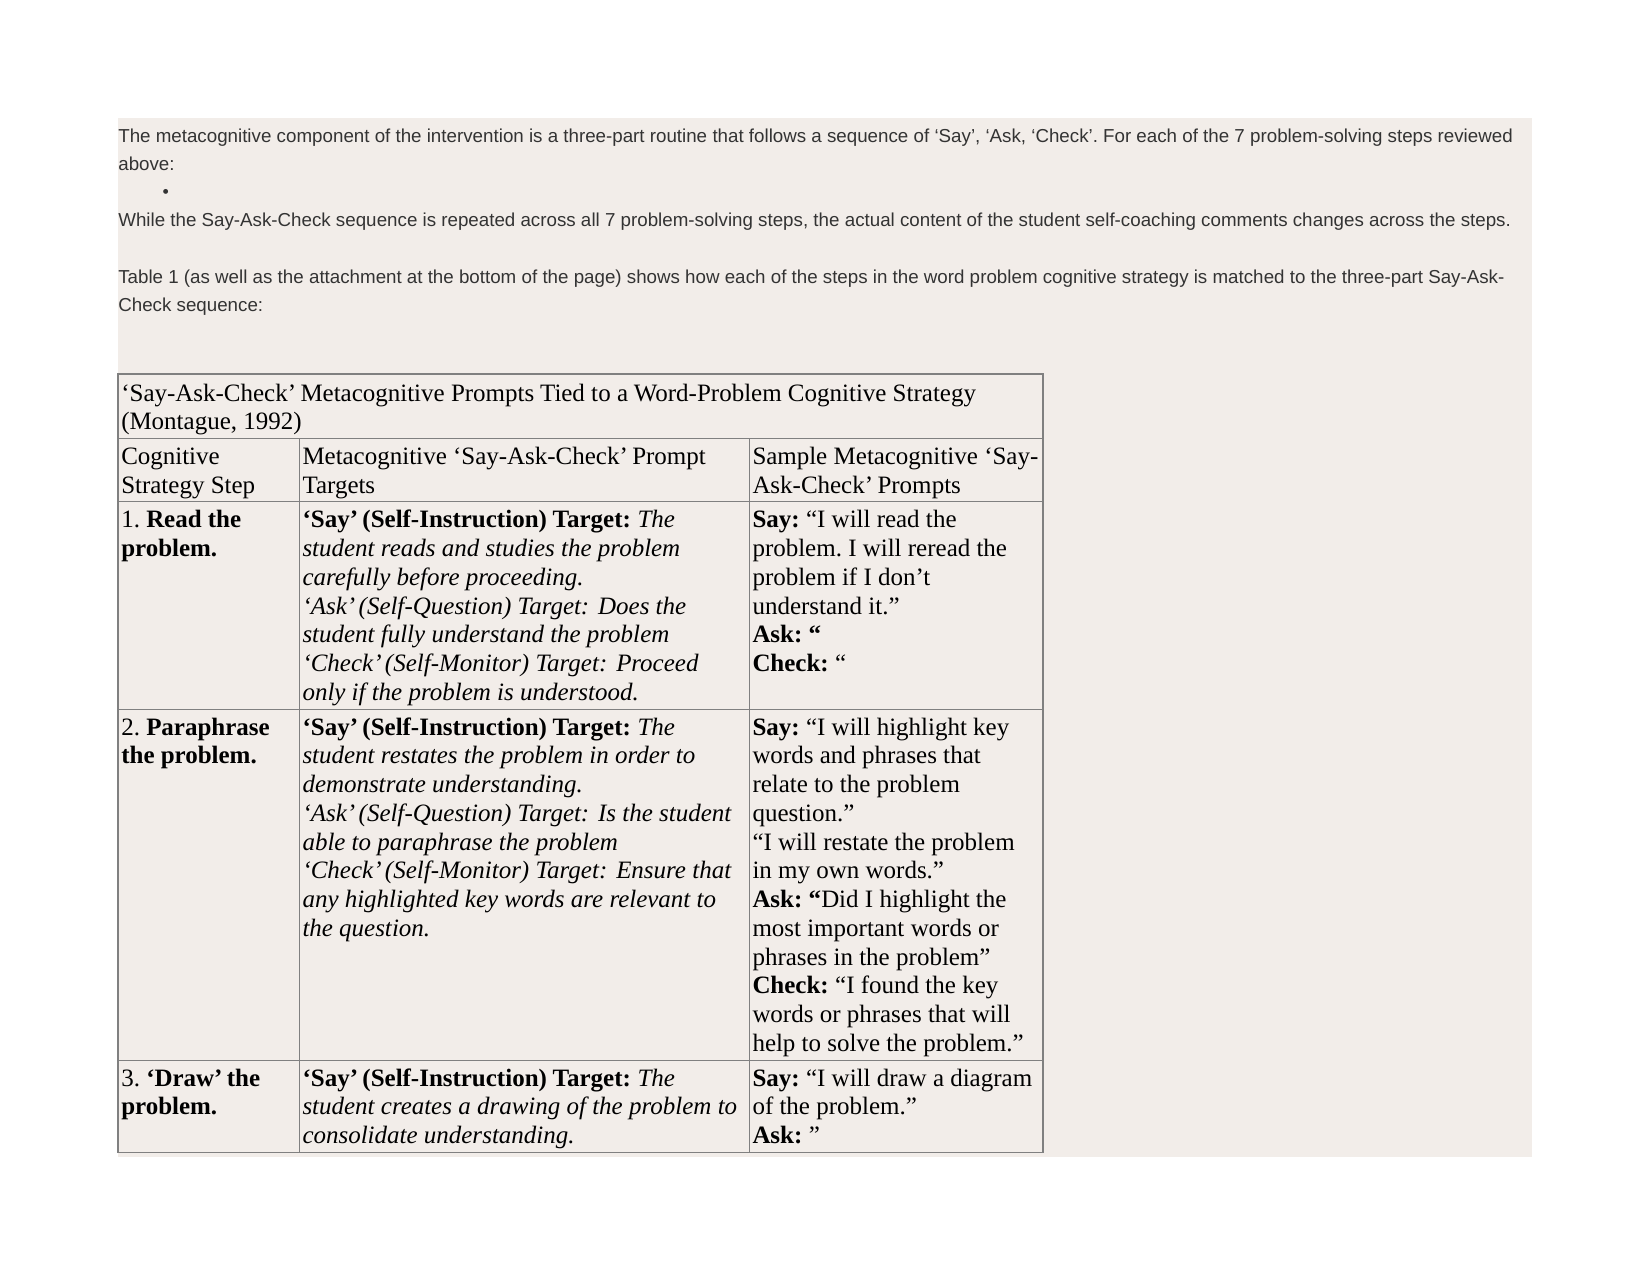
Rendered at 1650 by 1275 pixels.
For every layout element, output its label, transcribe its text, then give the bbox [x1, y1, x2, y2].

table_header ‘Say-Ask-Check’ Metacognitive Prompts Tied to a Word-Problem Cognitive Strategy (Montague, 1992) [119, 375, 1042, 438]
text While the Say-Ask-Check sequence is repeated across all 7 problem-solving steps, the actual content of the student self-coaching comments changes across the steps. [118, 202, 1532, 231]
table_cell ‘Say’ (Self-Instruction) Target: The student restates the problem in order to demonstrate understanding. ‘Ask’ (Self-Question) Target: Is the student able to paraphrase the problem‌ ‘Check’ (Self-Monitor) Target: Ensure that any highlighted key words are relevant to the question. [300, 710, 749, 1059]
table_cell Say: “I will draw a diagram of the problem.” Ask: ” [750, 1061, 1042, 1152]
table_cell Cognitive Strategy Step [119, 439, 299, 501]
table_cell 3. ‘Draw’ the problem. [119, 1061, 299, 1152]
table_cell ‘Say’ (Self-Instruction) Target: The student creates a drawing of the problem to consolidate understanding. [300, 1061, 749, 1152]
table_cell ‘Say’ (Self-Instruction) Target: The student reads and studies the problem carefully before proceeding. ‘Ask’ (Self-Question) Target: Does the student fully understand the problem‌ ‘Check’ (Self-Monitor) Target: Proceed only if the problem is understood. [300, 502, 749, 709]
table_cell Metacognitive ‘Say-Ask-Check’ Prompt Targets [300, 439, 749, 501]
text The metacognitive component of the intervention is a three-part routine that follows a sequence of ‘Say’, ‘Ask, ‘Check’. For each of the 7 problem-solving steps reviewed above: [118, 118, 1532, 174]
text Table 1 (as well as the attachment at the bottom of the page) shows how each of the steps in the word problem cognitive strategy is matched to the three-part Say-Ask-Check sequence: [118, 259, 1532, 316]
table_cell Sample Metacognitive ‘Say-Ask-Check’ Prompts [750, 439, 1042, 501]
table_cell Say: “I will highlight key words and phrases that relate to the problem question.” “I will restate the problem in my own words.” Ask: “Did I highlight the most important words or phrases in the problem‌” Check: “I found the key words or phrases that will help to solve the problem.” [750, 710, 1042, 1059]
table_cell 1. Read the problem. [119, 502, 299, 709]
table_cell 2. Paraphrase the problem. [119, 710, 299, 1059]
table_cell Say: “I will read the problem. I will reread the problem if I don’t understand it.” Ask: “ Check: “ [750, 502, 1042, 709]
